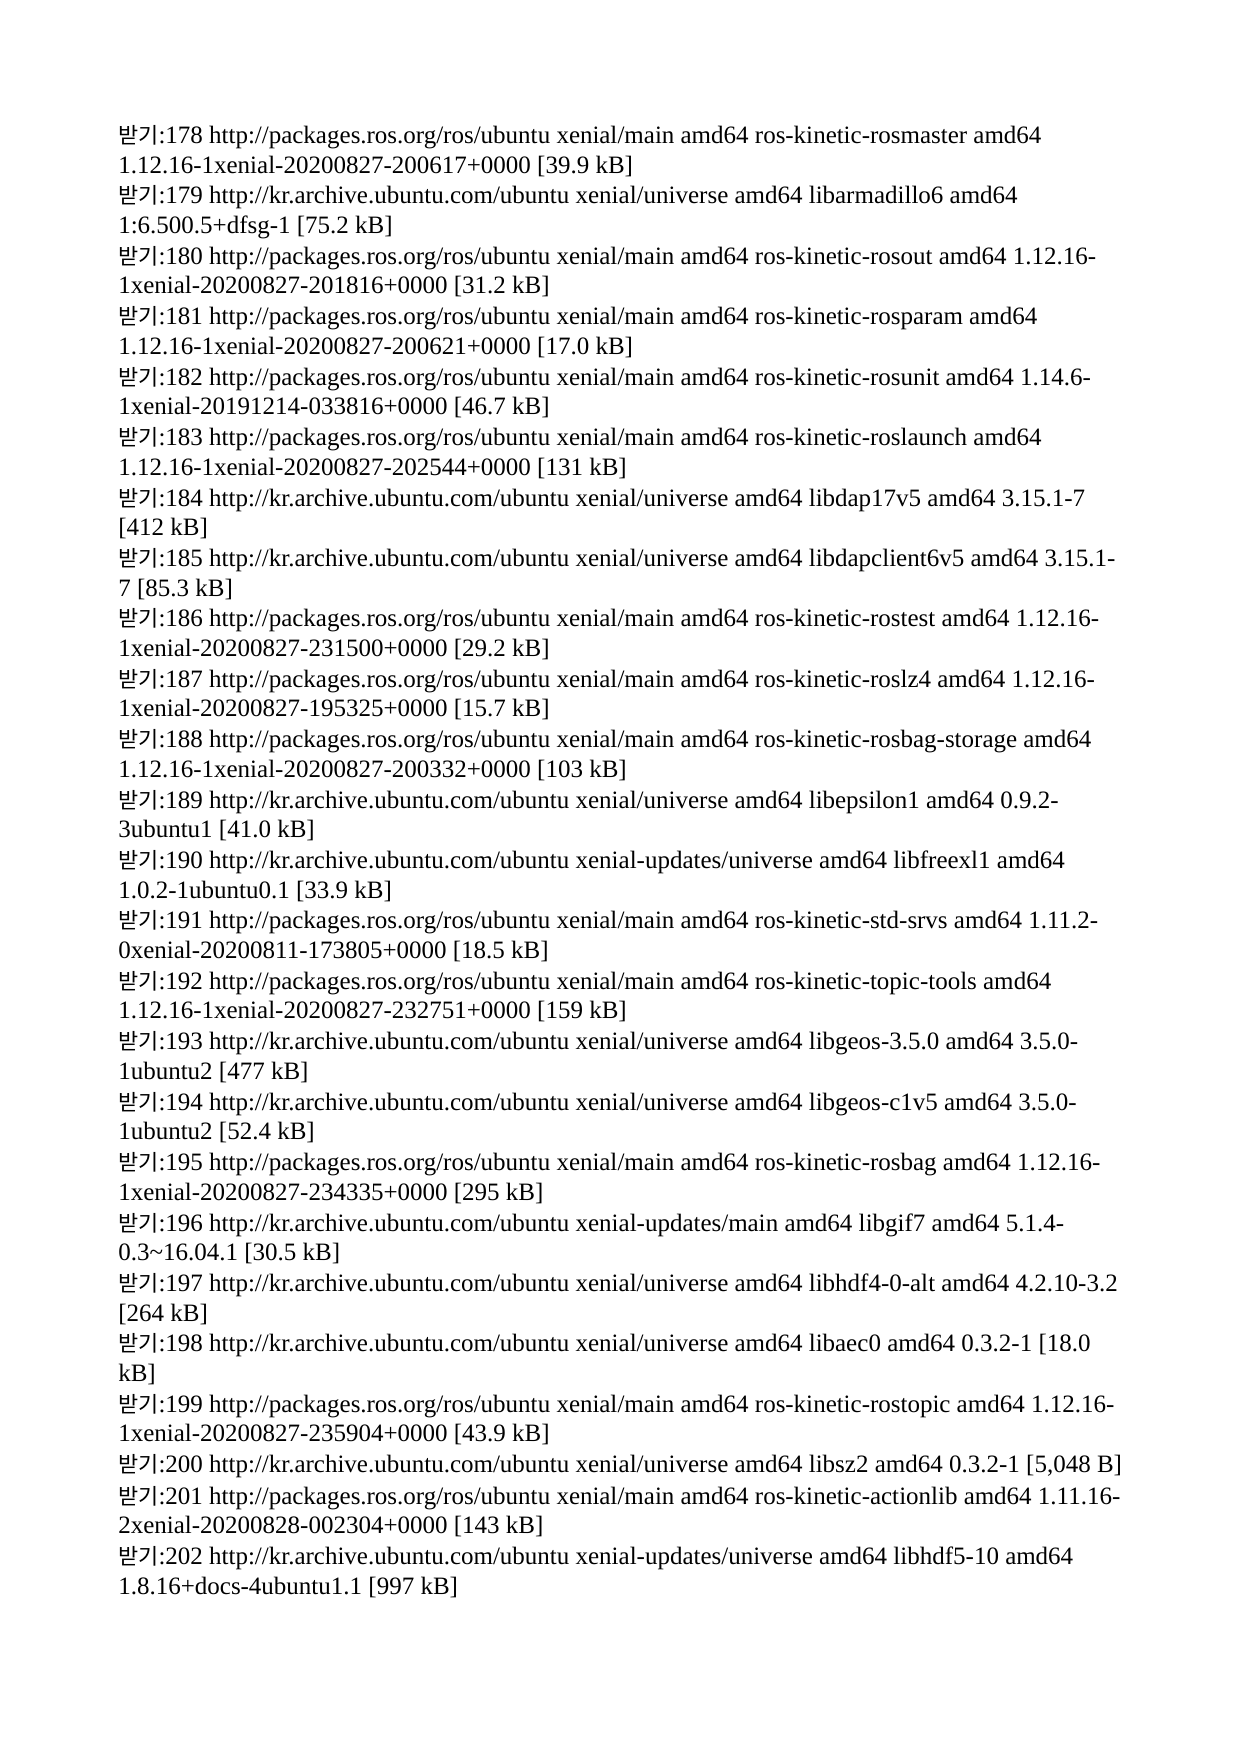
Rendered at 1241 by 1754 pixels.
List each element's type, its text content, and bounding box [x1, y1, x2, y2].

text 받기:182 http://packages.ros.org/ros/ubuntu xenial/main amd64 ros-kinetic-rosunit amd64 1.14.6-1xenial-20191214-033816+0000 [46.7 kB] [118, 360, 1122, 420]
text 받기:179 http://kr.archive.ubuntu.com/ubuntu xenial/universe amd64 libarmadillo6 amd64 1:6.500.5+dfsg-1 [75.2 kB] [118, 178, 1122, 239]
text 받기:198 http://kr.archive.ubuntu.com/ubuntu xenial/universe amd64 libaec0 amd64 0.3.2-1 [18.0 kB] [118, 1326, 1122, 1387]
text 받기:186 http://packages.ros.org/ros/ubuntu xenial/main amd64 ros-kinetic-rostest amd64 1.12.16-1xenial-20200827-231500+0000 [29.2 kB] [118, 601, 1122, 662]
text 받기:190 http://kr.archive.ubuntu.com/ubuntu xenial-updates/universe amd64 libfreexl1 amd64 1.0.2-1ubuntu0.1 [33.9 kB] [118, 843, 1122, 903]
text 받기:178 http://packages.ros.org/ros/ubuntu xenial/main amd64 ros-kinetic-rosmaster amd64 1.12.16-1xenial-20200827-200617+0000 [39.9 kB] [118, 118, 1122, 178]
text 받기:185 http://kr.archive.ubuntu.com/ubuntu xenial/universe amd64 libdapclient6v5 amd64 3.15.1-7 [85.3 kB] [118, 541, 1122, 601]
text 받기:191 http://packages.ros.org/ros/ubuntu xenial/main amd64 ros-kinetic-std-srvs amd64 1.11.2-0xenial-20200811-173805+0000 [18.5 kB] [118, 903, 1122, 964]
text 받기:200 http://kr.archive.ubuntu.com/ubuntu xenial/universe amd64 libsz2 amd64 0.3.2-1 [5,048 B] [118, 1447, 1122, 1479]
text 받기:202 http://kr.archive.ubuntu.com/ubuntu xenial-updates/universe amd64 libhdf5-10 amd64 1.8.16+docs-4ubuntu1.1 [997 kB] [118, 1539, 1122, 1600]
text 받기:192 http://packages.ros.org/ros/ubuntu xenial/main amd64 ros-kinetic-topic-tools amd64 1.12.16-1xenial-20200827-232751+0000 [159 kB] [118, 964, 1122, 1024]
text 받기:196 http://kr.archive.ubuntu.com/ubuntu xenial-updates/main amd64 libgif7 amd64 5.1.4-0.3~16.04.1 [30.5 kB] [118, 1206, 1122, 1266]
text 받기:189 http://kr.archive.ubuntu.com/ubuntu xenial/universe amd64 libepsilon1 amd64 0.9.2-3ubuntu1 [41.0 kB] [118, 783, 1122, 843]
text 받기:184 http://kr.archive.ubuntu.com/ubuntu xenial/universe amd64 libdap17v5 amd64 3.15.1-7 [412 kB] [118, 481, 1122, 541]
text 받기:197 http://kr.archive.ubuntu.com/ubuntu xenial/universe amd64 libhdf4-0-alt amd64 4.2.10-3.2 [264 kB] [118, 1266, 1122, 1326]
text 받기:193 http://kr.archive.ubuntu.com/ubuntu xenial/universe amd64 libgeos-3.5.0 amd64 3.5.0-1ubuntu2 [477 kB] [118, 1024, 1122, 1085]
text 받기:195 http://packages.ros.org/ros/ubuntu xenial/main amd64 ros-kinetic-rosbag amd64 1.12.16-1xenial-20200827-234335+0000 [295 kB] [118, 1145, 1122, 1206]
text 받기:181 http://packages.ros.org/ros/ubuntu xenial/main amd64 ros-kinetic-rosparam amd64 1.12.16-1xenial-20200827-200621+0000 [17.0 kB] [118, 299, 1122, 360]
text 받기:180 http://packages.ros.org/ros/ubuntu xenial/main amd64 ros-kinetic-rosout amd64 1.12.16-1xenial-20200827-201816+0000 [31.2 kB] [118, 239, 1122, 299]
text 받기:188 http://packages.ros.org/ros/ubuntu xenial/main amd64 ros-kinetic-rosbag-storage amd64 1.12.16-1xenial-20200827-200332+0000 [103 kB] [118, 722, 1122, 783]
text 받기:199 http://packages.ros.org/ros/ubuntu xenial/main amd64 ros-kinetic-rostopic amd64 1.12.16-1xenial-20200827-235904+0000 [43.9 kB] [118, 1387, 1122, 1447]
text 받기:201 http://packages.ros.org/ros/ubuntu xenial/main amd64 ros-kinetic-actionlib amd64 1.11.16-2xenial-20200828-002304+0000 [143 kB] [118, 1479, 1122, 1539]
text 받기:194 http://kr.archive.ubuntu.com/ubuntu xenial/universe amd64 libgeos-c1v5 amd64 3.5.0-1ubuntu2 [52.4 kB] [118, 1085, 1122, 1145]
text 받기:187 http://packages.ros.org/ros/ubuntu xenial/main amd64 ros-kinetic-roslz4 amd64 1.12.16-1xenial-20200827-195325+0000 [15.7 kB] [118, 662, 1122, 722]
text 받기:183 http://packages.ros.org/ros/ubuntu xenial/main amd64 ros-kinetic-roslaunch amd64 1.12.16-1xenial-20200827-202544+0000 [131 kB] [118, 420, 1122, 481]
